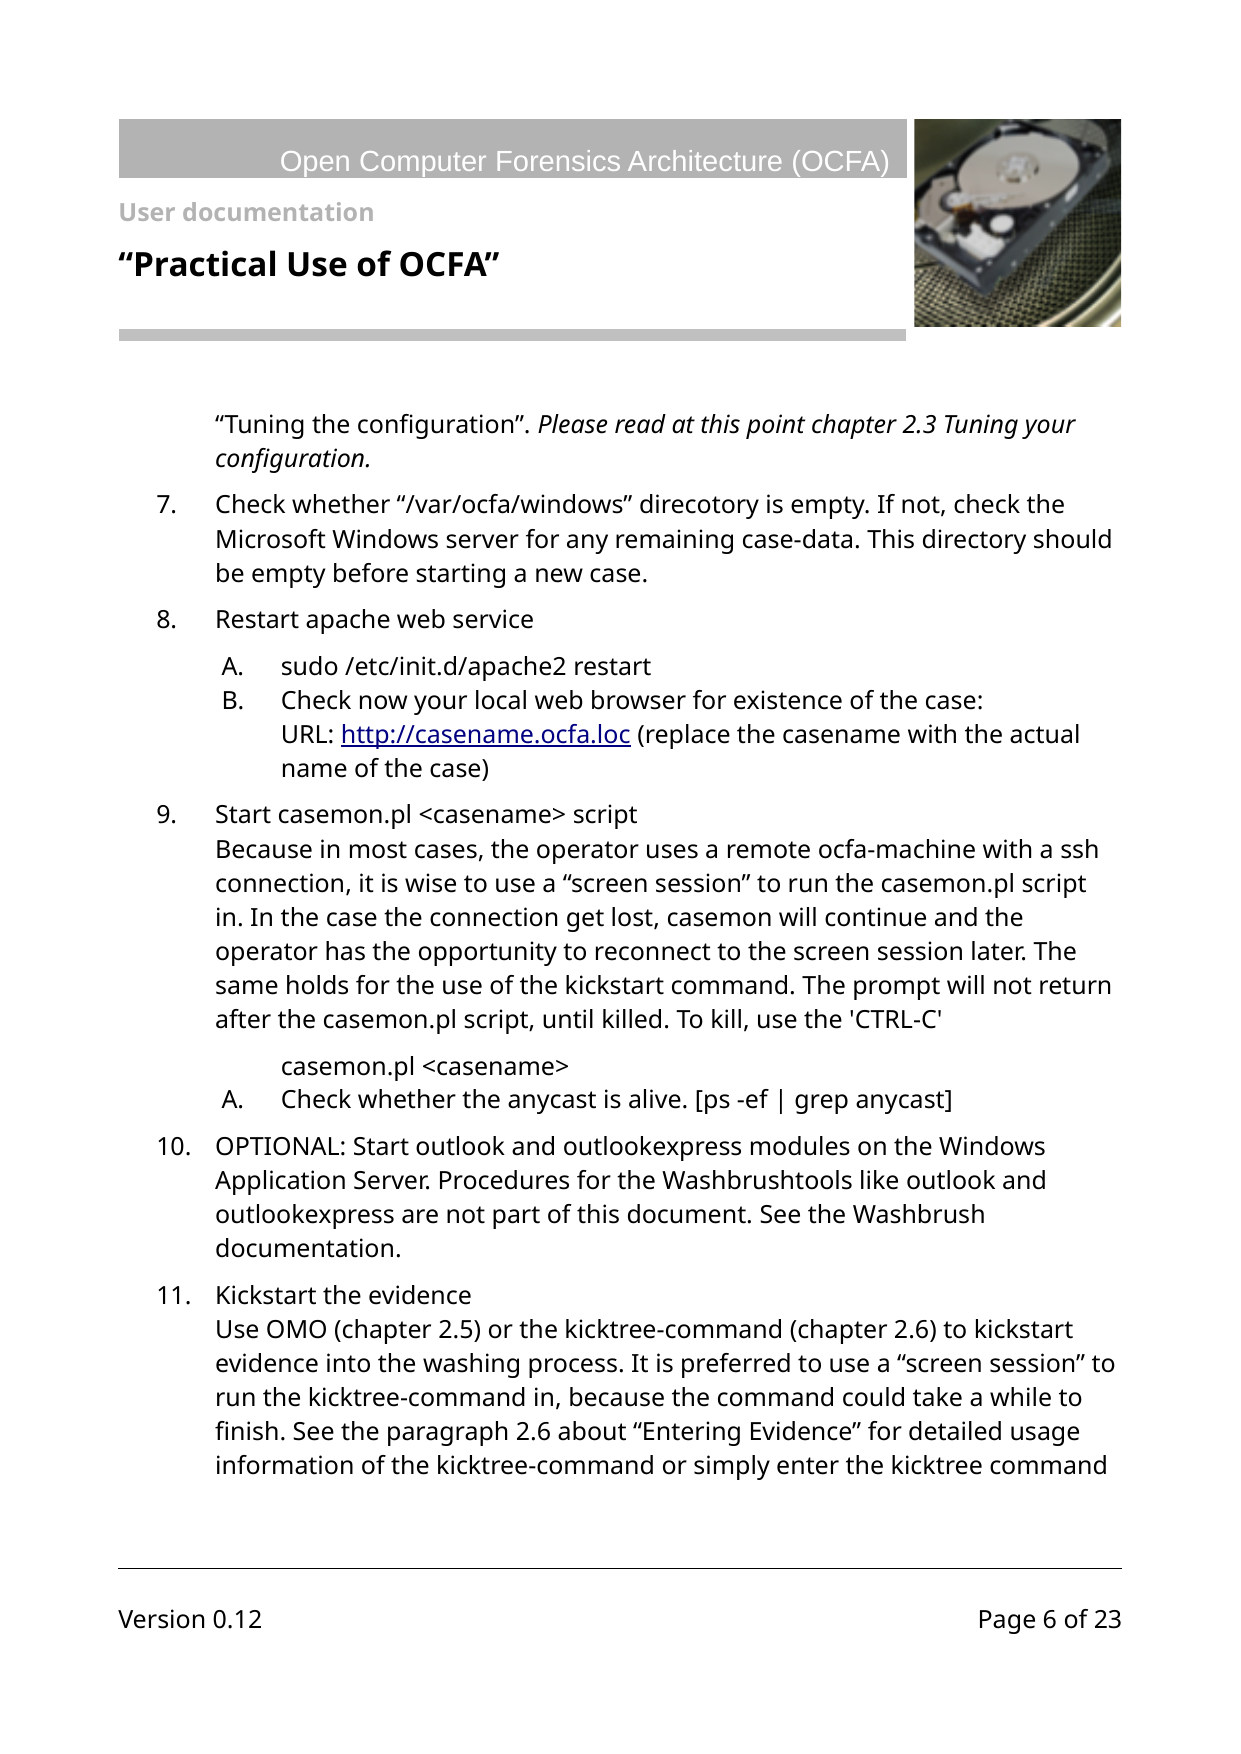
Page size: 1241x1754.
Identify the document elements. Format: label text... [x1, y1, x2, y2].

list Start casemon.pl <casename> script Because in most cases, the operator uses a remote ocfa-machine with a ssh connection, it is wise to use a “screen session” to run the casemon.pl script in. In the case the connection get lost, casemon will continue and the operator has the opportunity to reconnect to the screen session later. The same holds for the use of the kickstart command. The prompt will not return after the casemon.pl script, until killed. To kill, use the 'CTRL-C' [156, 797, 1122, 1036]
list sudo /etc/init.d/apache2 restart [221, 648, 1122, 682]
list Check whether the anycast is alive. [ps -ef | grep anycast] [221, 1082, 1122, 1116]
list casemon.pl <casename> [221, 1048, 1122, 1082]
list OPTIONAL: Start outlook and outlookexpress modules on the Windows Application Server. Procedures for the Washbrushtools like outlook and outlookexpress are not part of this document. See the Washbrush documentation. [156, 1129, 1122, 1265]
picture [914, 119, 1122, 327]
list Restart apache web service [156, 602, 1122, 636]
list Check whether “/var/ocfa/windows” direcotory is empty. If not, check the Microsoft Windows server for any remaining case-data. This directory should be empty before starting a new case. [156, 487, 1122, 589]
list Kickstart the evidence Use OMO (chapter 2.5) or the kicktree-command (chapter 2.6) to kickstart evidence into the washing process. It is preferred to use a “screen session” to run the kicktree-command in, because the command could take a while to finish. See the paragraph 2.6 about “Entering Evidence” for detailed usage information of the kicktree-command or simply enter the kicktree command [156, 1277, 1122, 1482]
list “Tuning the configuration”. Please read at this point chapter 2.3 Tuning your configuration. [156, 407, 1122, 475]
list Check now your local web browser for existence of the case: URL: http://casename.ocfa.loc (replace the casename with the actual name of the case) [221, 682, 1122, 785]
